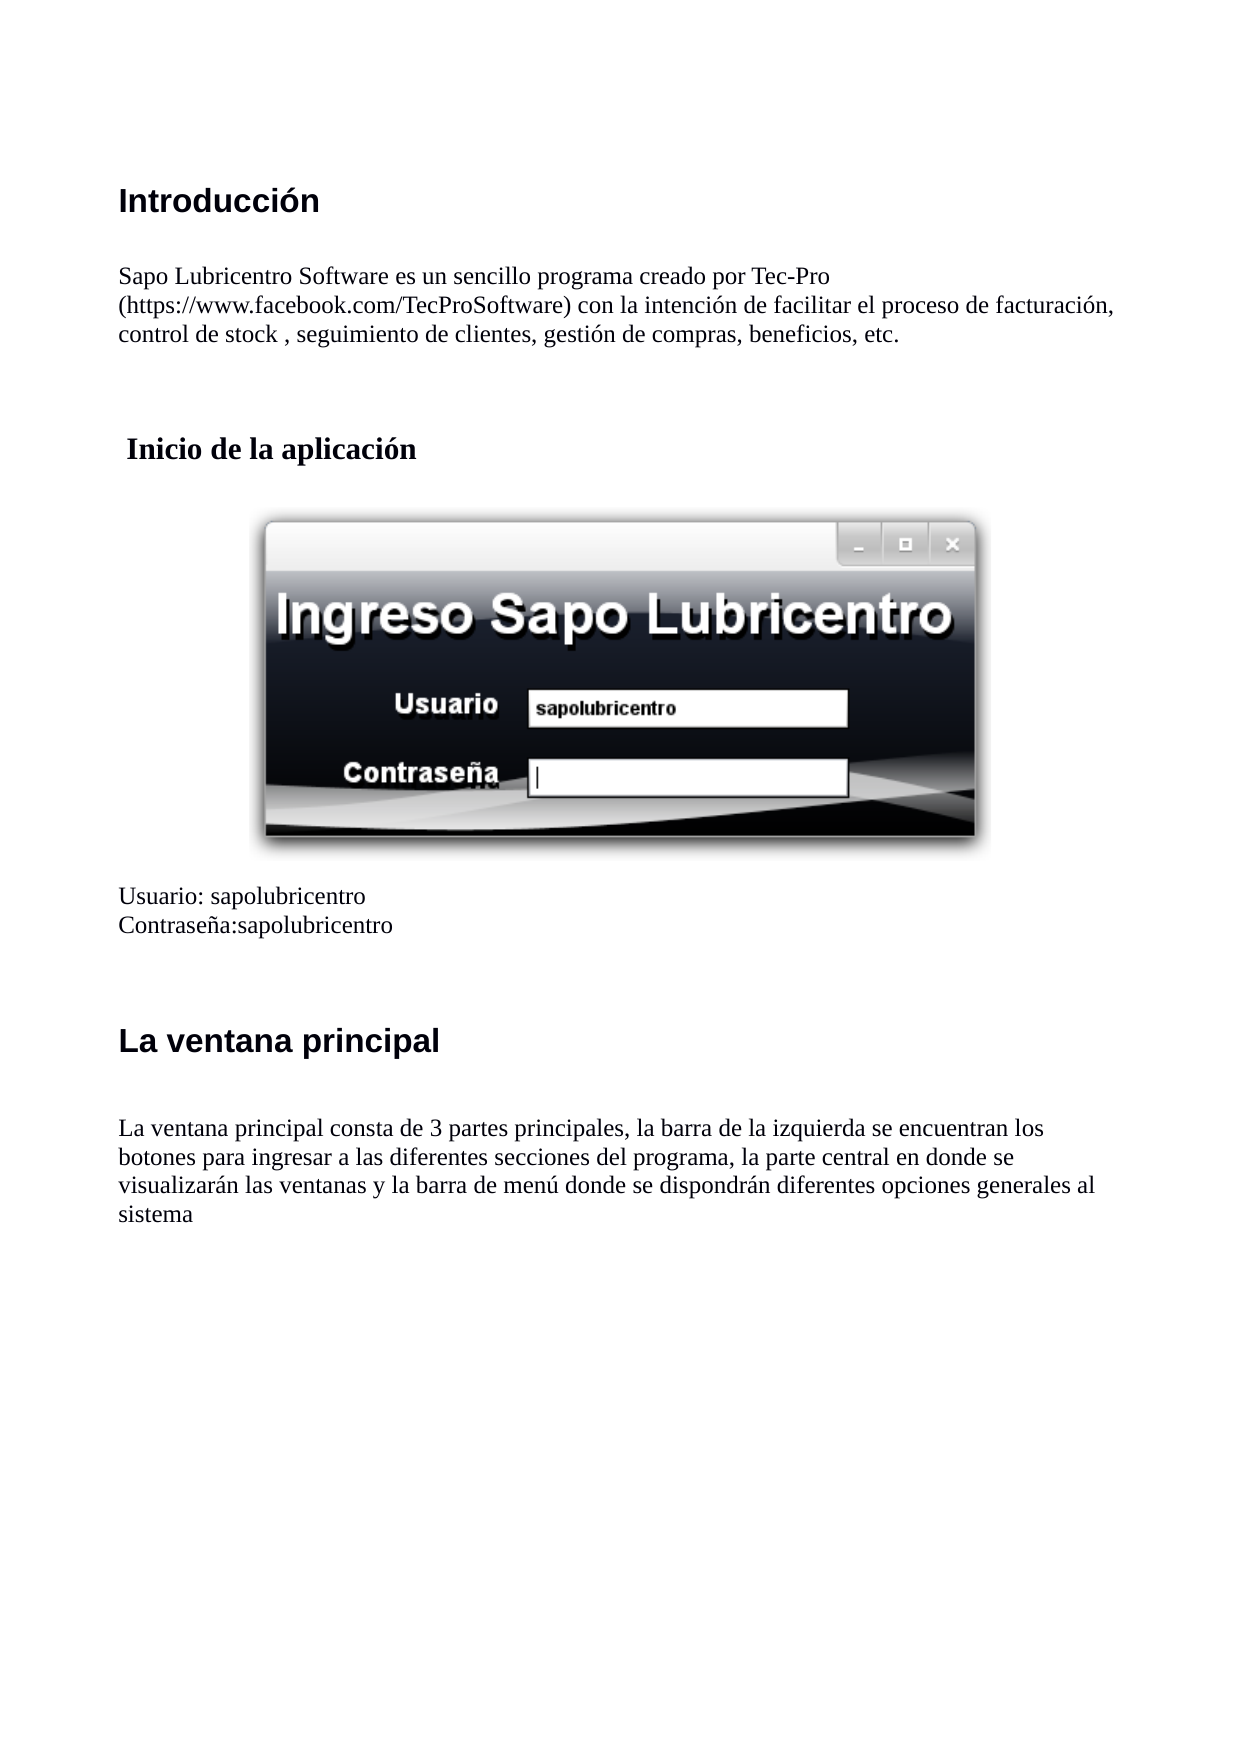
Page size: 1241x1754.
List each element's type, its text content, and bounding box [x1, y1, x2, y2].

text Contraseña:sapolubricentro [118, 910, 1122, 938]
text Usuario: sapolubricentro [118, 881, 1122, 910]
subtitle Introducción [118, 182, 1122, 220]
picture [249, 507, 992, 861]
text La ventana principal consta de 3 partes principales, la barra de la izquierda se encuentran los botones para ingresar a las diferentes secciones del programa, la parte central en donde se visualizarán las ventanas y la barra de menú donde se dispondrán diferentes opciones generales al sistema [118, 1113, 1122, 1228]
subtitle La ventana principal [118, 1021, 1122, 1059]
text Sapo Lubricentro Software es un sencillo programa creado por Tec-Pro (https://www.facebook.com/TecProSoftware) con la intención de facilitar el proceso de facturación, control de stock , seguimiento de clientes, gestión de compras, beneficios, etc. [118, 261, 1122, 347]
subtitle Inicio de la aplicación [118, 430, 1122, 466]
